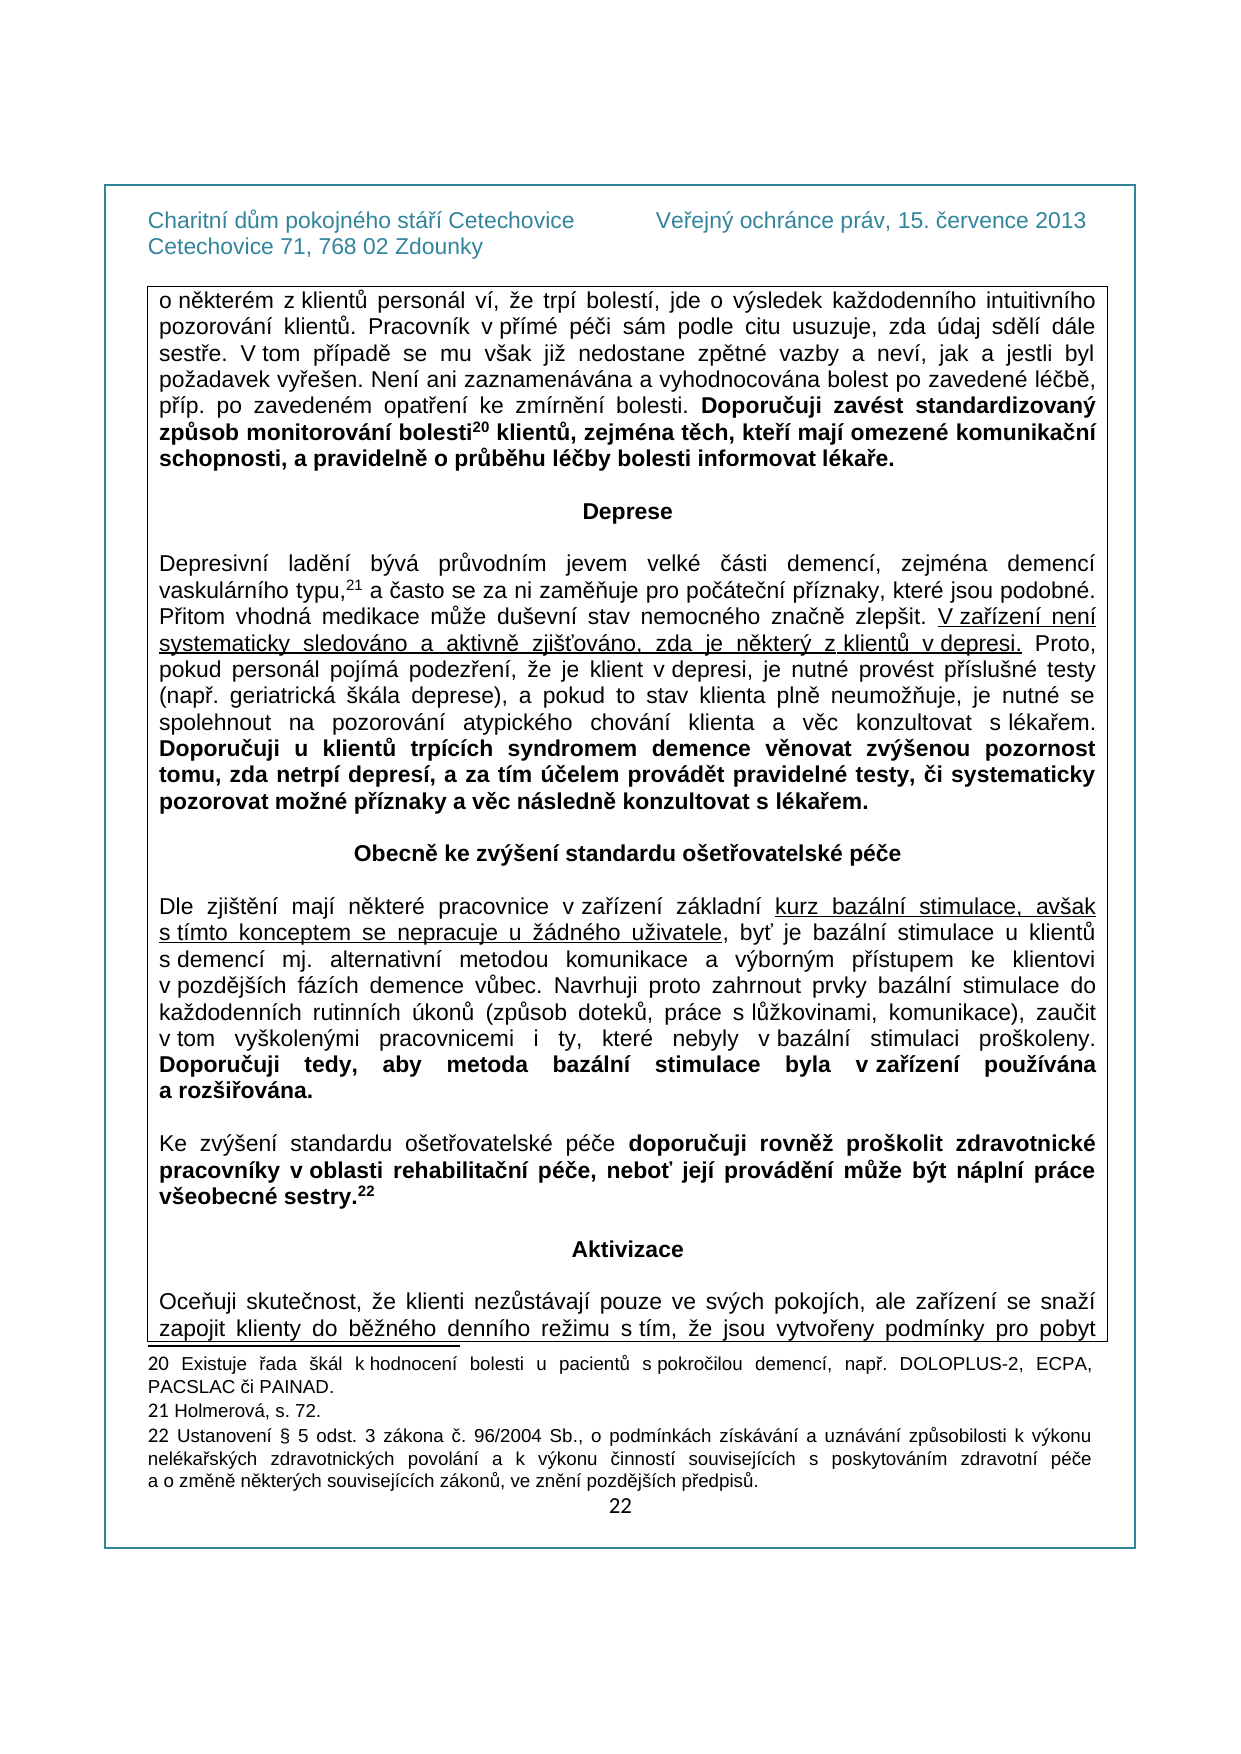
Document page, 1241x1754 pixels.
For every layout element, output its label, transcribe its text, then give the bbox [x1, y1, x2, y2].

table_cell Ošetřovatelská péče Na základě svých zjištění musím konstatovat, že všeobecné sestry v zařízení nepracují standardním ošetřovatelským procesem, což je pracovní metoda, která má za cíl prevenci, odstranění nebo zmírnění problémů v oblasti potřeb nemocného, a která je pro činnost sestry bez odborného dohledu předpokládána právními předpisy. Ošetřovatelský proces v sobě zahrnuje zhodnocení stavu individuálních potřeb pacienta/klienta nebo skupiny osob, stanovení ošetřovatelských problémů, plánování a realizace ošetřovatelské péče, vyhodnocování účinnosti ošetřovatelské péče a zaznamenávání do zdravotnické dokumentace.,, Pokud v domově není ošetřovatelská péče poskytována dle zásad stanovených pro ošetřovatelský proces, je postupováno nejen v rozporu s právními předpisy, ale takový systém práce představuje riziko špatného zacházení (v citlivých oblastech, jako je neklid, malnutrice, bolest, pády) a hrozbu poškození zdraví klienta – uživatele sociální služby. Doporučuji tedy, aby v zařízení byla ošetřovatelská péče poskytována dle všech pravidel a zásad ošetřovatelského procesu. Dále bylo zjištěno, že vedení zdravotních sester neumí formulovat zadání pro různé aspekty ošetřovatelské péče (sledování příjmu potravy, vážení) a že požadavky na specifickou péči či signály pro ošetřovatelskou péči, které vysílají pracovníci v přímé péči, nejsou dostatečně reflektovány a pracovníkům v přímé péči není poskytována zpětná vazba. Zdravotní sestry rovněž nedostatečně využívají potencionálu pracovníků v přímé péči a nedokážou je vést v rámci ošetřovatelských aspektů jejich práce, kterých je vzhledem ke klientele zařízení skutečně mnoho. Dokumentace Pokud zařízení nepostupuje dle standardního ošetřovatelského procesu, nutně ani ošetřovatelská dokumentace neobsahuje stěžejní záznamy. Ošetřovatelskou dokumentaci tak v zařízení představuje pouze tiskopis základní ošetřovatelské anamnézy a tiskopis „sesterský záznam“, kde jsou zaznamenávány kódy výkonů poskytnuté ošetřovatelské péče pro účely výkazu zdravotní pojišťovně. Další dílčí údaje jsou zaznamenávány do dokumentace lékaře (např. glykémie), která je zdravotním sestrám k dispozici. Jakékoliv jiné informace o zdravotním stavu klienta jsou zaznamenávány pouze v Knize hlášení sester, případně v Knize hlášení pracovníků v přímé péči. Uvedený stav tak neodpovídá nejen právním předpisům, ale ani standardům pro vedení ošetřovatelské dokumentace, neboť informace o zdravotním stavu klienta musí být vedeny v individuální dokumentaci, resp. v samostatné ošetřovatelské dokumentaci, a musí splňovat kritérium konkrétnosti, kontinuity a vyhodnotitelnosti. Doporučuji, aby zařízení vedlo ke každému klientovi, který je příjemcem ošetřovatelské péče, samostatně ošetřovatelskou dokumentaci, jež bude obsahovat ošetřovatelskou anamnézu klienta, ošetřovatelský plán a průběžné záznamy o vývoji zdravotního stavu klienta dle obecně platných standardů pro ošetřovatelskou péči. Určitý přesah do ošetřovatelské dokumentace mají též záznamy v Knize hlášení personálu v přímé péči (např. „odmítala pití, zvracela“ – záznamy ze dne 13. 4. 2013), v přehledu denních a aktivizačních činností (např. „nejedla“, „málo jí“, – záznamy z měsíce dubna 2013 u paní A. K. a v záznamech úkonů péče („krmení, dohled nad pitným režimem“). Tyto záznamy však nemají žádnou vypovídací hodnotu, nejsou objektivizované, a mohou sloužit pouze jako informační podklad pracovníků v přímé péči pro následné upozornění zdravotnických pracovníků. Odraz v systematické ošetřovatelské péči a dokumentaci však dohledat nelze (viz např. téma malnutrice). Správně vedené a průkazné záznamy, jako základní předpoklad poskytování kvalitní péče, mohou v případném sporu pomoci prokázat, zda zařízení poskytovalo klientovi řádnou péči. Mohou také složit jako nástroj kontroly ze strany vedení ohledně poskytování péče klientům. Aby byl personál chráněn pro případ nežádoucích událostí, a rovněž aby se eliminovalo riziko chyb, je nutné stanovit standardizované (tj. ne pouze nahodilé a intuitivní) postupy pro zaznamenávání ošetřovatelské péče (např. dekubity, malnutrice) a průběhu poskytování sociální služby vůbec (pobyt na vzduchu, podávání stravy, hygiena apod.). O jednotlivých tématech pojednávám dále. Rovněž je třeba mít na paměti, že informace o zdravotním stavu klientů jsou dle zákona o ochraně osobních údajů citlivými údaji a veškeré materiály, kde se informace o zdravotním stavu klientů nachází, je nezbytné řádně zabezpečit. Je nutno tak přijmout taková opatření, která zabrání neoprávněnému nebo nahodilému přístupu k osobním údajům, jejich změně, zničení či ztrátě (viz § 13 cit. zákona). Tato opatření je třeba přijmout jak ve vztahu k aktuálně používané zdravotnické dokumentaci, tak ve vztahu ke starším záznamům o zdravotním stavu klienta. V době návštěvy zařízení byly již popsané knihy hlášení uloženy v nezamykatelné zásuvce v sesterně, a byly tak de facto neomezeně přístupné, neboť vstup do sesterny měl v době návštěvy veškerý personál v přímé péči. Doporučuji proto stanovit režim nakládání s materiály obsahujícími citlivé a obecně osobní údaje klientů a zajistit jejich řádné zabezpečení v souladu se zákonem o ochraně osobních údajů. Předcházející i následná zjištění svědčí o absenci jednotných postupů (intuitivním a nekoncepčním jednání), které jsou předpokladem k poskytování kvalitní ošetřovatelské péče. Na základě výše uvedeného je tedy nutné zcela revidovat systém práce všeobecných sester v zařízení. Již při nástupu klienta do zařízení provést zhodnocení bio-psycho-sociální potřeb a potencionálních problémů a využít je nejen, řekněme, na úseku sociálním, jako se tomu děje nyní, ale i zdravotním. Zhodnocení bude východiskem pro stanovení ošetřovatelské diagnózy a vytvoření plánu ošetřovatelské péče u těch klientů, kde je to vzhledem k jejich zdravotnímu stavu potřeba. A dále pokračovat způsobem ošetřovatelského procesu. Klientela zařízení je natolik ošetřovatelsky náročná, že standardní součástí nastavování individuální ošetřovatelské péče a preventivních opatření bude i počáteční a v indikovaných případech i průběžné testování, např. prostřednictvím běžných hodnotících škál (v zařízeních tohoto typu se standardně používá např. Barthel index – test základních všedních činností, MMSE – test kognitivních funkcí, MNA – malý výživový test, škála MOBID 2 – škála bolesti, test mobility apod.). Prevence malnutrice Někteří klienti domova jsou trvale upoutáni na lůžko, mají omezené komunikační schopnosti, či jsou jinak zcela odkázání na péči personálu zařízení. Ta musí zahrnovat i zajištění základní výživy těchto klientů. Proto se během systematických návštěv zařízení tohoto typu zaměřuji na to, zda si je zařízení vědomo rizik spojených s malnutricí a zda má nastavený systém prevence tak, aby se vzniku malnutrice zabránilo. Přestože klientela zařízení vzhledem ke svému zdravotnímu stavu a komunikačním schopnostem patří k rizikové z hlediska možnosti vzniku malnutrice, není systematicky řešena prevence. Při příjmu nových klientů není prováděn nutriční screening, není zjišťována výška, není vyhodnocován body mass index (BMI). Nejsou vyhodnocována rizika malnutrice, která ve svém důsledku ovlivňují další sféry života klienta, potažmo oblasti péče o klienta (z důvodu úbytku bílkovin je klient ohrožen dekubity, úbytkem svalové hmoty je klient náchylnější k infekcím apod.). V průběhu poskytování služby jsou klienti dle informací zaměstnanců zařízení váženi každý měsíc. Nicméně v měsíci březnu a dubnu 2013 nebylo dle dokumentace zváženo 11 klientů. U osmi klientů nebyl uveden žádný údaj o váze počínaje listopadem 2012. Z klientů, u kterých nebyla zjišťována váha, měli např. paní G. a pan O. v polovině měsíce dubna průjmy, což s ohledem na jejich stav značí závažné riziko ohrožení zdravotního stavu a sledování jejich hmotnosti by mělo být samozřejmostí. U paní J. lze ze záznamů vysledovat váhový úbytek od měsíce února do dubna 2013 pět kilogramů. Žádná zvláštní opatření stran prevence malnutrice však přijata nebyla. U klientů, kteří nejsou schopni postavit se na váhu, není případný úbytek váhy sledován ani pomocí alternativních ukazatelů (např. měření obvodu paže). Lze tak uzavřít, že v zařízení se váhové úbytky klientů systematicky neřeší a s ohledem na výše uvedené bylo objektivizováno riziko malnutrice. Doporučuji důsledně sledovat váhu klientů a systematicky hodnotit případné váhové úbytky. Případný váhový úbytek klientů doporučuji konzultovat s lékařem a stanovit navazující postup. V zařízení není dostatečně kvalitně sledován příjem stravy, resp. není systematicky sledováno a evidováno, jakou část porce klienti snědí. Dílčí, avšak nedostatečné informace, lze nalézt v Knize hlášení personálu v přímé péči (např. „odmítala pití, zvracela“ – záznamy ze dne 13. dubna 2013), v přehledu denních a aktivizačních činností (např. „nejedla“, „málo jí“ – záznamy z měsíce dubna 2013 u paní A. K.), či v záznamech úkonů péče (kolonky pro zaznamenání – krmení, dohled nad pitným režimem). Nejde však o výsledek systematického standardizovaného sledování, ale o intuici a všímavost zaměstnanců domova. Zařízení nemá definovány postupy stran prevence malnutrice, a není tak stanoveno, u koho se záznamy o příjmu potravy mají vést a u koho ne, ani jakou mají mít podobu. Záznamy o příjmu potravy konkrétního klienta navíc nejsou soustřeďovány přehledně na jednom místě. Doporučuji stanovit, u koho má být příjem stravy preventivně sledován, a tento zaznamenávat pomocí objektivizovaných záznamů, ze kterých bude zjevné, zda klient snědl celou porci, polovinu, čtvrtinu. Tyto záznamy doporučuji pravidelně vyhodnocovat a ve spolupráci s lékařem stanovit navazující postup pro případ, že klient opakovaně nedojí. Strava, krom oběda, který se do zařízení dováží, je připravována v zařízení. Není propočítána energetická a biologická hodnota potravy a klient tak nedostává stravu na základě svých potřeb. Neodměřují se dávky příkrmů diabetikům a může tak docházet ke kolísání hladiny krevního cukru, což vede k poškození zdraví klienta (oční cévy, uzavírání vlásečnic na dolních končetinách apod.). U klientů trpících Alzheimerovou demencí není počítáno s vyšším energetickým výdejem, čemuž by měl odpovídat i příjem. Rovněž je třeba u této cílové skupiny do jídelníčku zařadit pokrmy s vyšším obsahem vitamínu B a vitamínu D, případně je nahradit doplňkovou výživou. Na trhu jsou k dispozici rovněž další přípravky spojené s podáváním stravy, které řeší problémy s polykáním, příjmem potravy a pomáhají hojení dekubitů. Jejich znalost má být základní součástí práce zdravotnického personálu. Doporučuji jídelníčky sestavovat s ohledem na jejich nutriční a biologickou hodnotu. S výše uvedeným výrazně souvisí skutečnost, že v zařízení nepracuje nutriční terapeut, ani jiný odborník zabývající se problematikou výživy. S ohledem na to, že klienti zařízení patří k rizikové skupině z hlediska možného vzniku malnutrice, doporučuji alespoň na částečný úvazek zaměstnat výživového specialistu, příp. s ním jinak spolupracovat. Pro doplnění informací o mých doporučeních stran prevence malnutrice odkazuji na informační leták. V zařízení není systematicky sledován příjem tekutin. V dokumentaci je sice požíván termín „zavodňována“, příp. „pila málo“, nicméně tyto záznamy nemají žádnou vypovídací hodnotu. Z takto vedené evidence není vůbec zřejmé, kolik tekutin klient za 24 hodin vypil. Není rovněž stanoveno, u koho mají být tekutiny (příjem, případně i výdej) sledovány. Opět se jedná o nestandardizované postupy, které není možné zpětně kontrolovat a ověřit tak jejich správnost. U osob trpících syndromem demence je přitom nutné dbát na pitný režim a mapování příjmu tekutin by proto mělo být u nich samozřejmostí. Nemocní nemají pocit žízně a tekutiny je tak nutné stále aktivně nabízet. Doporučuji ve spolupráci s lékařem stanovit, u kterých klientů má být sledován příjem tekutin, a určit, kolik tekutin má klient za den přijmout a tyto informace zaznamenat do osobní dokumentace klienta. Seznam těchto klientů doporučuji v písemné podobě zpřístupnit personálu v přímé péči. Dále doporučuji stanovit postupy a zodpovědnost za podávání tekutin klientům, kteří se nejsou schopni napít sami. Příjem tekutin doporučuji sledovat pomocí objektivizovaných ukazatelů, například ráno připravit tekutiny do nádoby s odměrkou, aby bylo večer možné přesně stanovit, kolik tekutin klient vypil. Ke sledování příjmu stravy či tekutin lze používat formulářové archy, kde stačí množství přijaté stravy či tekutin zaznamenat zaškrtnutím vhodného políčka. Formuláře jsou umístěny na pokoji klienta. Personálu tak tyto záznamy zaberou minimum času. Ke sledování příjmu stravy či tekutin u pacientů v riziku malnutrice a dehydratace doporučuji využívat záznamové archy, z kterých bude zjevné, kdo z personálu záznam učinil. Podávání stravy Během systematické návštěvy bylo také sledováno podávání stravy klientům, kteří se sami nenajedí. V první řadě bych chtěl ocenit skutečnost, že naprostá většina klientů se stravuje v jídelně. Pouze ti, kteří si to přejí, nebo kterým to aktuální zdravotní stav neumožňuje, se stravují na pokojích. Dále bych chtěl vyzdvihnout skutečnost, že je vyčleněn dostatek času na podávání, resp. konzumaci stravy. Některým klientům je třeba s podáním stravy dopomoci a jsou krmeni. Pozorováním bylo zjištěno, že (ne ve všech případech) pracovníci domova krmili klienty vestoje, což není vhodné. V případě sledování podávání stravy imobilní klientce bylo zjištěno, že ta nebyla dostatečně připravena k příjmu stravy, neboť neseděla v lůžku (pouze zvýšená zádová část lůžka) a neměla zapřeny dolní končetiny. Ke zvýšení standardu poskytované péče doporučuji instruovat personál v přímé péči tak, aby se pracovník podávající stravu nacházel ve stejné výškové úrovni jako klient, a klienta na podání stravy řádně připravil (informace o podávaném jídle, poloha klienta apod.). Některým klientům, kteří nejsou schopni stravu sami pokousat, je jídlo mechanicky upravováno (kousky, mletí), mj. je v zařízení podávána také mixována strava. V miskách jsou pak smíchány všechny složky mixovaného jídla dohromady. Takto upravená strava působí značně neesteticky, nechutně a nemůže klientovi přinést žádný požitek. Doporučuji stravu nemixovat, ale mlít, drtit, případně krájet. Doporučuji takto upravovat jednotlivé složky stravy zvlášť. Pokyn ohledně úpravy stravy vysílá do kuchyně pracovník v přímé péči. V dokumentaci klientů údaj o úpravě stravy úplně chybí. Forma stravy tak není stanovena na základě průkazného a odůvodněného zhodnocení, či metodického vedení. Doporučuji zaznamenat rozhodnutí o mechanické úpravě stravy v dokumentaci klientů (např. v nutričním plánu) tak, aby bylo patrné, kdo toto rozhodnutí přijal, kdy a jaké byly důvody. Podávání léků Léky jsou uloženy v uzamykatelné lékové skříni v sesterně, ve které jsou stále klíče. Mezi sesternou a místností pracovníků v přímé péči je průchod, který nebyl během návštěvy uzavřen. Přístup pracovníků v přímé péče k léčivům tak nebyl zamezen. Přístupné jsou jak léky klientů, tak léky osob již zemřelých, které zařízení i nadále uchovává. Doporučuji zamezit možnosti manipulace nezdravotnického personálu s léky a neindikované léky zlikvidovat. Zdravotní sestry připravují tabletové léky dle elektronického dokumentu uloženého v počítači, vždy tak, že postupují dle otevřeného dokumentu na monitoru. Taková příprava však skýtá velké riziko chyby, ať už co se týče nechtěné úpravy el. dokumentu, či omylu v rámci samotné přípravy léků. Netabletové léky jsou podávány dle rozpisu umístěného na lékovém vozíku, který je však nedatovaný, nepodepsaný a přepisovaný. Dle zjištění při návštěvě nebyl tento rozpis dávkování aktuální (indikace léku Ebixa lékařem byla u paní V. rozdílná), což vrchní sestra reflektovala (měnila rozpis) až v průběhu návštěvy. Rovněž byly v rozpisu netabletových léků nepřesně poznamenány okolnosti podání léku, oproti ordinaci lékaře – např. pí S. měla v rozpisu poznamenáno „dpl“, avšak v el. dokumentu zněla indikace „při stavech, kdy neklid doprovází halucinace, max. 3x denně“. Doporučuji nadále připravovat léky tak, aby bylo minimalizováno riziko chyb, a za tím účelem: zajistit, aby záznam v medikačním listě odpovídal přesnému předpisu lékaře a změny byly prováděny ihned, stanovit, kdo je za záznam do medikačního listu odpovědný, a připravovat medikační listy tak, aby bylo zjevné, kdo je učinil, správnost medikačního listu potvrzovat vrchní sestrou či lékařem, léky připravovat dle medikačního listu, který mají sestry k dispozici v papírové formě, v medikačních listech provádět změny novým záznamem (rovněž autorizovaným) namísto přepisování či retuší. Problémy s přijímáním (polykáním) léků jsou pro osoby trpící demencí typické. Zdravotní sestry proto léky pro většinu klientely drtí. Některé léky však mohou mít po rozdrcení změněný účinek. Dle sdělení vrchní sestry lékaři o drcení léků vědí, avšak toto tvrzení nemá oporu ve zdravotnické dokumentaci. Neexistuje písemný seznam klientů, kterým se mají léky drtit. Doporučuji informovat lékaře o tom, že klient má problém s polykáním léku, a požádat o předepsání léku v jiné formě, je-li to možné. Dále doporučuji konzultovat s lékařem, které léky je možné drtit, a ve vztahu ke konkrétním klientům mít od lékaře písemné stanovisko. Doporučuji vedoucím pracovníkem autorizovaný seznam těchto klientů zpřístupnit sestrám. Drcení léků se týká více uživatelů, avšak pozorováním bylo zjištěno, že hmoždíř, ve kterém se léky drtí, není po každém drcení vyčištěn a dochází tak k nepřípustnému míchání různých léků. Doporučuji tedy, aby po každém rozdrcení léků byla nádoba na drcení dokonale vyčištěna. Samotnému podání drceného léku lze předejít jeho podáním v netabletové formě (kapky), pokud existuje. Fáze demence Osoba trpící syndromem demence v každé z fází onemocnění vyžaduje specifickou péči, kterou by zařízení mělo umět poskytnout. Od fáze demence by se měla odvíjet i náplň dne klienta. Oceňuji, že potřebám klientů je přizpůsoben denní režim (např. stran vstávání klientů) i náplň dne klienta (viz Aktivizace níže). Rovněž činnost patronů (sledování individuálních potřeb, koupání klienta) a forma komunikace s klientem ukazuje, že značná část požadavků na péči o tuto cílovou skupinu již byla v rámci praxe zařízení reflektována. I přesto odkazuji na doporučení České alzheimerovské společnosti „P-PA-IA – podpora a péče lidem postiženým syndromem demence“, jako na zdroj další možné inspirace. Dále doporučuji, aby informace o fázi demence, ve které se člověk trpící tímto onemocněním nachází, byla obsažena v dokumentaci jednotlivých klientů a byla podkladem pro práci personálu s ním. Prevence a ošetřování dekubitů Problematika prevence vzniku dekubitů je v zařízení řešena intuitivně. Není tak znám počet klientů ohrožených dekubitem. Až v situaci, kdy pracovník v přímé péči zpozoruje zčervenalou kůži, informuje o tom zdravotní sestry. Dle názoru přizvané odbornice z praxe se však v takové situaci jedná už o dekubitus 1. stupně. Je tak třeba vytvořit přehled klientů, kteří jsou v riziku dekubitu a nastavit preventivní opatření, které spočívá nejen v polohování (polohovací list v zařízení existuje), ale též identifikovat nutriční potřeby klienta, predilekční místa chránit filmovým krytím a dbát na dostatečný přísun tekutin. Z tohoto důvodu doporučuji zařízení, aby individuálně vyhodnotilo situaci a identifikovalo klienty ohrožené dekubity a přijalo dostatečná preventivní opatření. Ošetřovatelství k tomu nabízí různé pomocné hodnoticí škály. Polohovací list je vhodné doplnit o údaj o množství podaných tekutin (popř. také o údaj o stolici a použitých prostředcích v péči o kůži). V rámci ošetřování dekubitů a chronických ran doporučuji zavést převazový list a stav fotodokumentovat. Ke zvýšení standardu ošetřovatelské péče doporučuji rovněž proškolit zdravotnické pracovníky v kurzu hojení ran. Mikční režim Jedním z projevů demence je inkontinence. Zařízení však může vytvořit (a částečně již vytvořilo) podmínky k tomu, aby inkontinenci klientů zabránilo, resp. ji oddálilo. Personál je navyklý víceméně intuitivně odvádět klienty na WC, přičemž klienti mohou využívat pokojové zvýšené toalety. To je příklad dobré praxe. Na druhou stranu u klientů není zaveden pravidelný mikční režim, není určen stupeň inkontinence a všichni klienti přes den používají inkontinentní pomůcky – plenkové kalhotky, a ti, kteří jsou schopni dojít na WC bez připomínkování, nosí plenkové kalhotky flexi bez lepení. Cílem správné ošetřovatelské péče by mělo být udržet klienta kontinentním, a to díky správnému režimu, včetně režimu mikčního. Klient by měl mít možnost se v cca 2hodinových intervalech (i častěji) vymočit. Takto nastavený režim může minimalizovat spotřebu ochranných pomůcek pro inkontinenci, které pak mohou představovat pouze jakousi pojistku. Je také nutné pátrat po příčině inkontinence a věc konzultovat u gynekologa či urologa, příp. provést kultivační vyšetření moči. K určení vhodné inkontinenční pomůcky doporučuji zavést 3denní mapování výměny inkontinentních pomůcek, kdy je klient po 2 hodinách vysazován na WC a je přikládána vložka, nebo vložná plena. Následně dle protečení lze z průměru určit druh inkontinentní pomůcky v závislosti na stupni inkontinence. Dále doporučuji nepoužívat u chodících klientů plenkové lepící kalhotky, ale vložné pleny s fixačními kalhotkami. Personál v přímé péči by tak měl mít přesné zadání, koho z klientů a jak často vysazovat na (přenosné) WC, či mu pomáhat dojít na toaletu. Komunikační bariéra na straně klienta (klient si neřekne, že potřebuje doprovodit na WC) by obecně vzato neměla být důvodem pro ukončení dopomáhání na toaletu. Mikční režim by měl vycházet z individuálních potřeb každého klienta a měl by mít odraz v dokumentaci klienta. Doporučuji stanovit klientům mikční režim, v jehož rámci bude řešeno, kdo používá inkontinenční pomůcky (pleny a vložky) na noc, kdo i přes den, komu má personál v přímé péči dopomáhat na toaletu a jak často. Sledování bolesti U pacientů s pokročilou demencí není rozpoznání bolesti vždy snadné. Nerozpoznaná a neléčená bolest přitom zásadně zhoršuje kvalitu života klientů. Je zde také velké riziko, že neléčená bolest může být i přehlédnutým signálem závažného onemocnění, které zůstává nepovšimnuto, příp. může vést k poruchám chování a následnému zbytečnému nasazení psychofarmak, neboť klient nedokáže říct, že ho něco bolí. Okolí nicméně chápe obranu nebo nervozitu klienta jako agresi či neklid. V zařízení není zaveden standardizovaný systém pravidelného testování a zaznamenávání bolesti klientů. Pokud o některém z klientů personál ví, že trpí bolestí, jde o výsledek každodenního intuitivního pozorování klientů. Pracovník v přímé péči sám podle citu usuzuje, zda údaj sdělí dále sestře. V tom případě se mu však již nedostane zpětné vazby a neví, jak a jestli byl požadavek vyřešen. Není ani zaznamenávána a vyhodnocována bolest po zavedené léčbě, příp. po zavedeném opatření ke zmírnění bolesti. Doporučuji zavést standardizovaný způsob monitorování bolesti klientů, zejména těch, kteří mají omezené komunikační schopnosti, a pravidelně o průběhu léčby bolesti informovat lékaře. Deprese Depresivní ladění bývá průvodním jevem velké části demencí, zejména demencí vaskulárního typu, a často se za ni zaměňuje pro počáteční příznaky, které jsou podobné. Přitom vhodná medikace může duševní stav nemocného značně zlepšit. V zařízení není systematicky sledováno a aktivně zjišťováno, zda je některý z klientů v depresi. Proto, pokud personál pojímá podezření, že je klient v depresi, je nutné provést příslušné testy (např. geriatrická škála deprese), a pokud to stav klienta plně neumožňuje, je nutné se spolehnout na pozorování atypického chování klienta a věc konzultovat s lékařem. Doporučuji u klientů trpících syndromem demence věnovat zvýšenou pozornost tomu, zda netrpí depresí, a za tím účelem provádět pravidelné testy, či systematicky pozorovat možné příznaky a věc následně konzultovat s lékařem. Obecně ke zvýšení standardu ošetřovatelské péče Dle zjištění mají některé pracovnice v zařízení základní kurz bazální stimulace, avšak s tímto konceptem se nepracuje u žádného uživatele, byť je bazální stimulace u klientů s demencí mj. alternativní metodou komunikace a výborným přístupem ke klientovi v pozdějších fázích demence vůbec. Navrhuji proto zahrnout prvky bazální stimulace do každodenních rutinních úkonů (způsob doteků, práce s lůžkovinami, komunikace), zaučit v tom vyškolenými pracovnicemi i ty, které nebyly v bazální stimulaci proškoleny. Doporučuji tedy, aby metoda bazální stimulace byla v zařízení používána a rozšiřována. Ke zvýšení standardu ošetřovatelské péče doporučuji rovněž proškolit zdravotnické pracovníky v oblasti rehabilitační péče, neboť její provádění může být náplní práce všeobecné sestry. Aktivizace Oceňuji skutečnost, že klienti nezůstávají pouze ve svých pokojích, ale zařízení se snaží zapojit klienty do běžného denního režimu s tím, že jsou vytvořeny podmínky pro pobyt v soukromí pokoje, místnosti, kde je možné trávit volný čas, či místnosti, kde je podávána strava. V době návštěvy – za pěkného počasí – klienti rovněž trávili volný čas na dvoře domova, přičemž zaměstnanci poměrně brilantně a rychle (tj. nezinscenovaně) uskutečnili jejich přesun právě na dvorek. Přesto musím podotknout, že klienti jsou většinu dne stále ve větších skupinách (společenská místnost, jídelna, dvorek), avšak u klientů s demencí je doporučováno pracovat se skupinou nejvýše pěti až šesti klientů, které budou sestaveny na základě znalostí a charakteristiky klientů (koníčky apod.). Smyslem takového postupu je udržení klienta v jeho činorodosti, nikoliv pouze v pasivním přijímání existence okolního společenství. Zaměstnanci Kanceláře si rovněž povšimli, že personál zařízení pravidelně dochází za klienty, kteří jsou s ohledem na svůj zdravotní stav nuceni pobývat v lůžku, přičemž se nejedná pouze o rutinní kontrolu, ale o účelný a smysluplně strávený čas s klientem (zpěv, rozhovor apod.). [148, 287, 1107, 1341]
